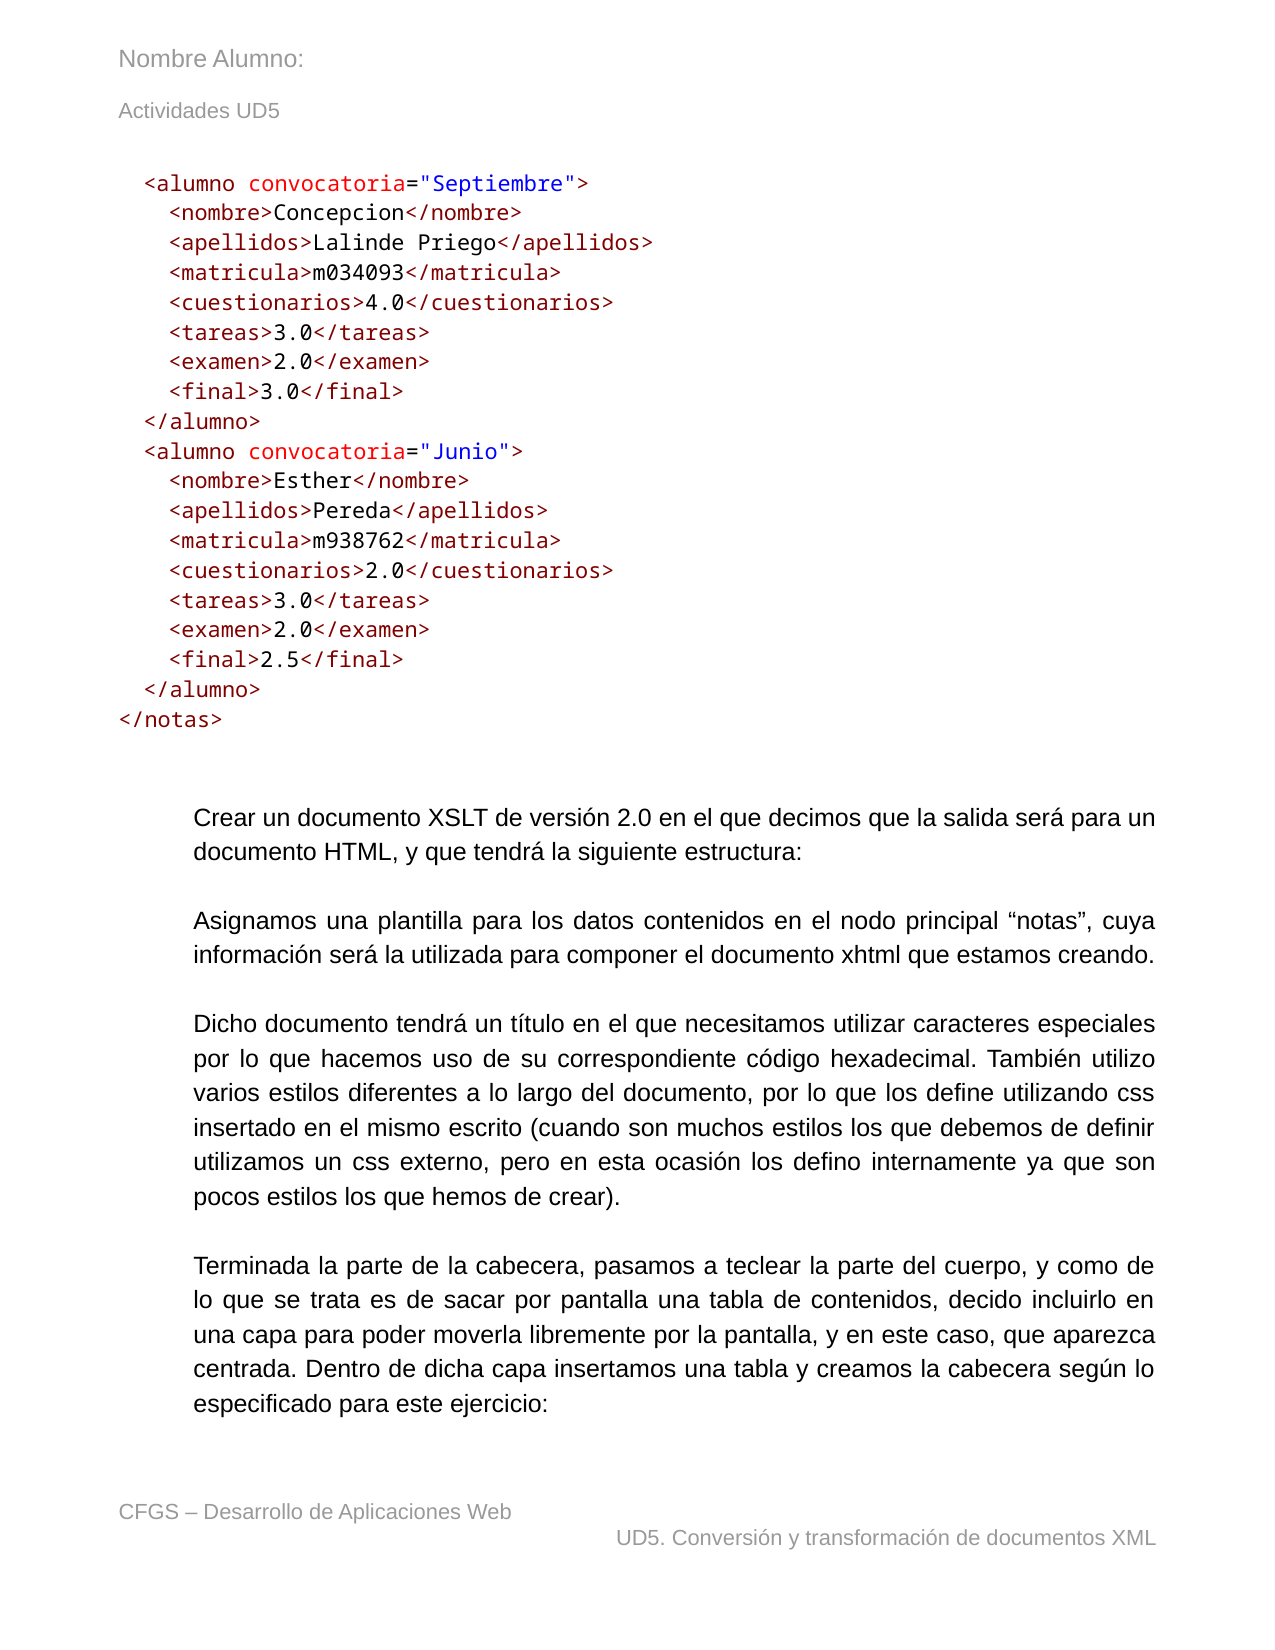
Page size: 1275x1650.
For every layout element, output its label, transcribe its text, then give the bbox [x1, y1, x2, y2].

text <cuestionarios>2.0</cuestionarios> [118, 555, 1157, 584]
text <alumno convocatoria="Septiembre"> [118, 167, 1157, 197]
subtitle Asignamos una plantilla para los datos contenidos en el nodo principal “notas”, cuya información será la utilizada para componer el documento xhtml que estamos creando. [193, 906, 1157, 969]
text <apellidos>Lalinde Priego</apellidos> [118, 227, 1157, 257]
text <tareas>3.0</tareas> [118, 316, 1157, 346]
text <cuestionarios>4.0</cuestionarios> [118, 287, 1157, 316]
text <nombre>Esther</nombre> [118, 465, 1157, 495]
text <final>3.0</final> [118, 376, 1157, 406]
text <matricula>m034093</matricula> [118, 257, 1157, 287]
text </alumno> [118, 406, 1157, 436]
text </notas> [118, 704, 1157, 733]
text <matricula>m938762</matricula> [118, 525, 1157, 555]
text <alumno convocatoria="Junio"> [118, 436, 1157, 465]
text <examen>2.0</examen> [118, 346, 1157, 376]
text <apellidos>Pereda</apellidos> [118, 495, 1157, 525]
subtitle Crear un documento XSLT de versión 2.0 en el que decimos que la salida será para un documento HTML, y que tendrá la siguiente estructura: [193, 802, 1157, 866]
text <tareas>3.0</tareas> [118, 584, 1157, 614]
text </alumno> [118, 674, 1157, 704]
subtitle Dicho documento tendrá un título en el que necesitamos utilizar caracteres especiales por lo que hacemos uso de su correspondiente código hexadecimal. También utilizo varios estilos diferentes a lo largo del documento, por lo que los define utilizando css insertado en el mismo escrito (cuando son muchos estilos los que debemos de definir utilizamos un css externo, pero en esta ocasión los defino internamente ya que son pocos estilos los que hemos de crear). [193, 1009, 1157, 1211]
text <final>2.5</final> [118, 644, 1157, 674]
subtitle Terminada la parte de la cabecera, pasamos a teclear la parte del cuerpo, y como de lo que se trata es de sacar por pantalla una tabla de contenidos, decido incluirlo en una capa para poder moverla libremente por la pantalla, y en este caso, que aparezca centrada. Dentro de dicha capa insertamos una tabla y creamos la cabecera según lo especificado para este ejercicio: [193, 1251, 1157, 1417]
text <nombre>Concepcion</nombre> [118, 197, 1157, 227]
text <examen>2.0</examen> [118, 614, 1157, 644]
